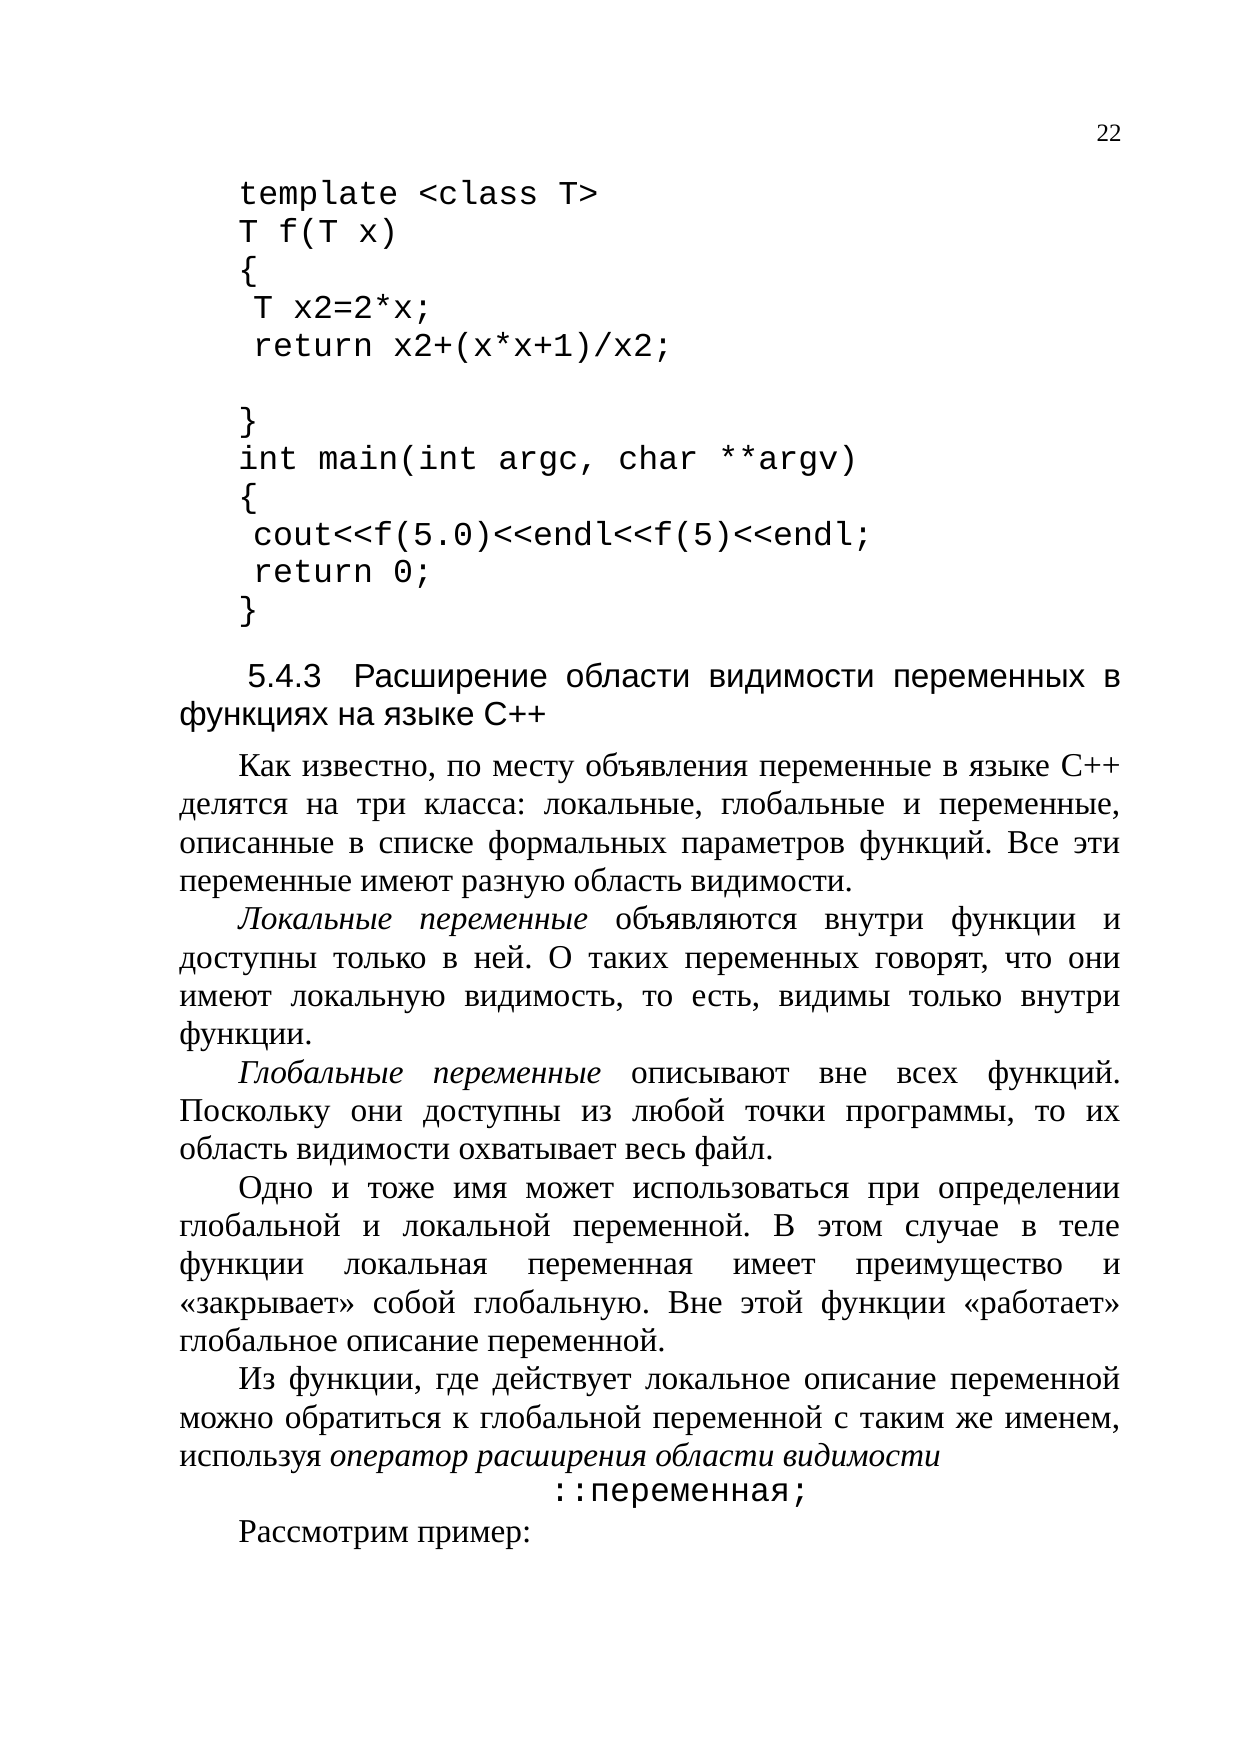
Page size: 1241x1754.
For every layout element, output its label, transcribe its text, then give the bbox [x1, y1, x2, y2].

text } [179, 593, 1121, 631]
text } [179, 404, 1121, 442]
text Глобальные переменные описывают вне всех функций. Поскольку они доступны из любой точки программы, то их область видимости охватывает весь файл. [179, 1052, 1121, 1167]
text { [179, 253, 1121, 291]
text Локальные переменные объявляются внутри функции и доступны только в ней. О таких переменных говорят, что они имеют локальную видимость, то есть, видимы только внутри функции. [179, 898, 1121, 1052]
text Как известно, по месту объявления переменные в языке С++ делятся на три класса: локальные, глобальные и переменные, описанные в списке формальных параметров функций. Все эти переменные имеют разную область видимости. [179, 745, 1121, 898]
text Одно и тоже имя может использоваться при определении глобальной и локальной переменной. В этом случае в теле функции локальная переменная имеет преимущество и «закрывает» собой глобальную. Вне этой функции «работает» глобальное описание переменной. [179, 1167, 1121, 1358]
text return 0; [179, 555, 1121, 593]
text ::переменная; [179, 1473, 1121, 1511]
text { [179, 479, 1121, 517]
text int main(int argc, char **argv) [179, 442, 1121, 479]
text template <class T> [179, 177, 1121, 215]
text cout<<f(5.0)<<endl<<f(5)<<endl; [179, 517, 1121, 555]
text Из функции, где действует локальное описание переменной можно обратиться к глобальной переменной с таким же именем, используя оператор расширения области видимости [179, 1358, 1121, 1473]
text T x2=2*x; [179, 291, 1121, 328]
text Рассмотрим пример: [179, 1511, 1121, 1550]
text return x2+(x*x+1)/x2; [179, 328, 1121, 366]
text T f(T x) [179, 215, 1121, 253]
subtitle Расширение области видимости переменных в функциях на языке С++ [179, 656, 1121, 733]
